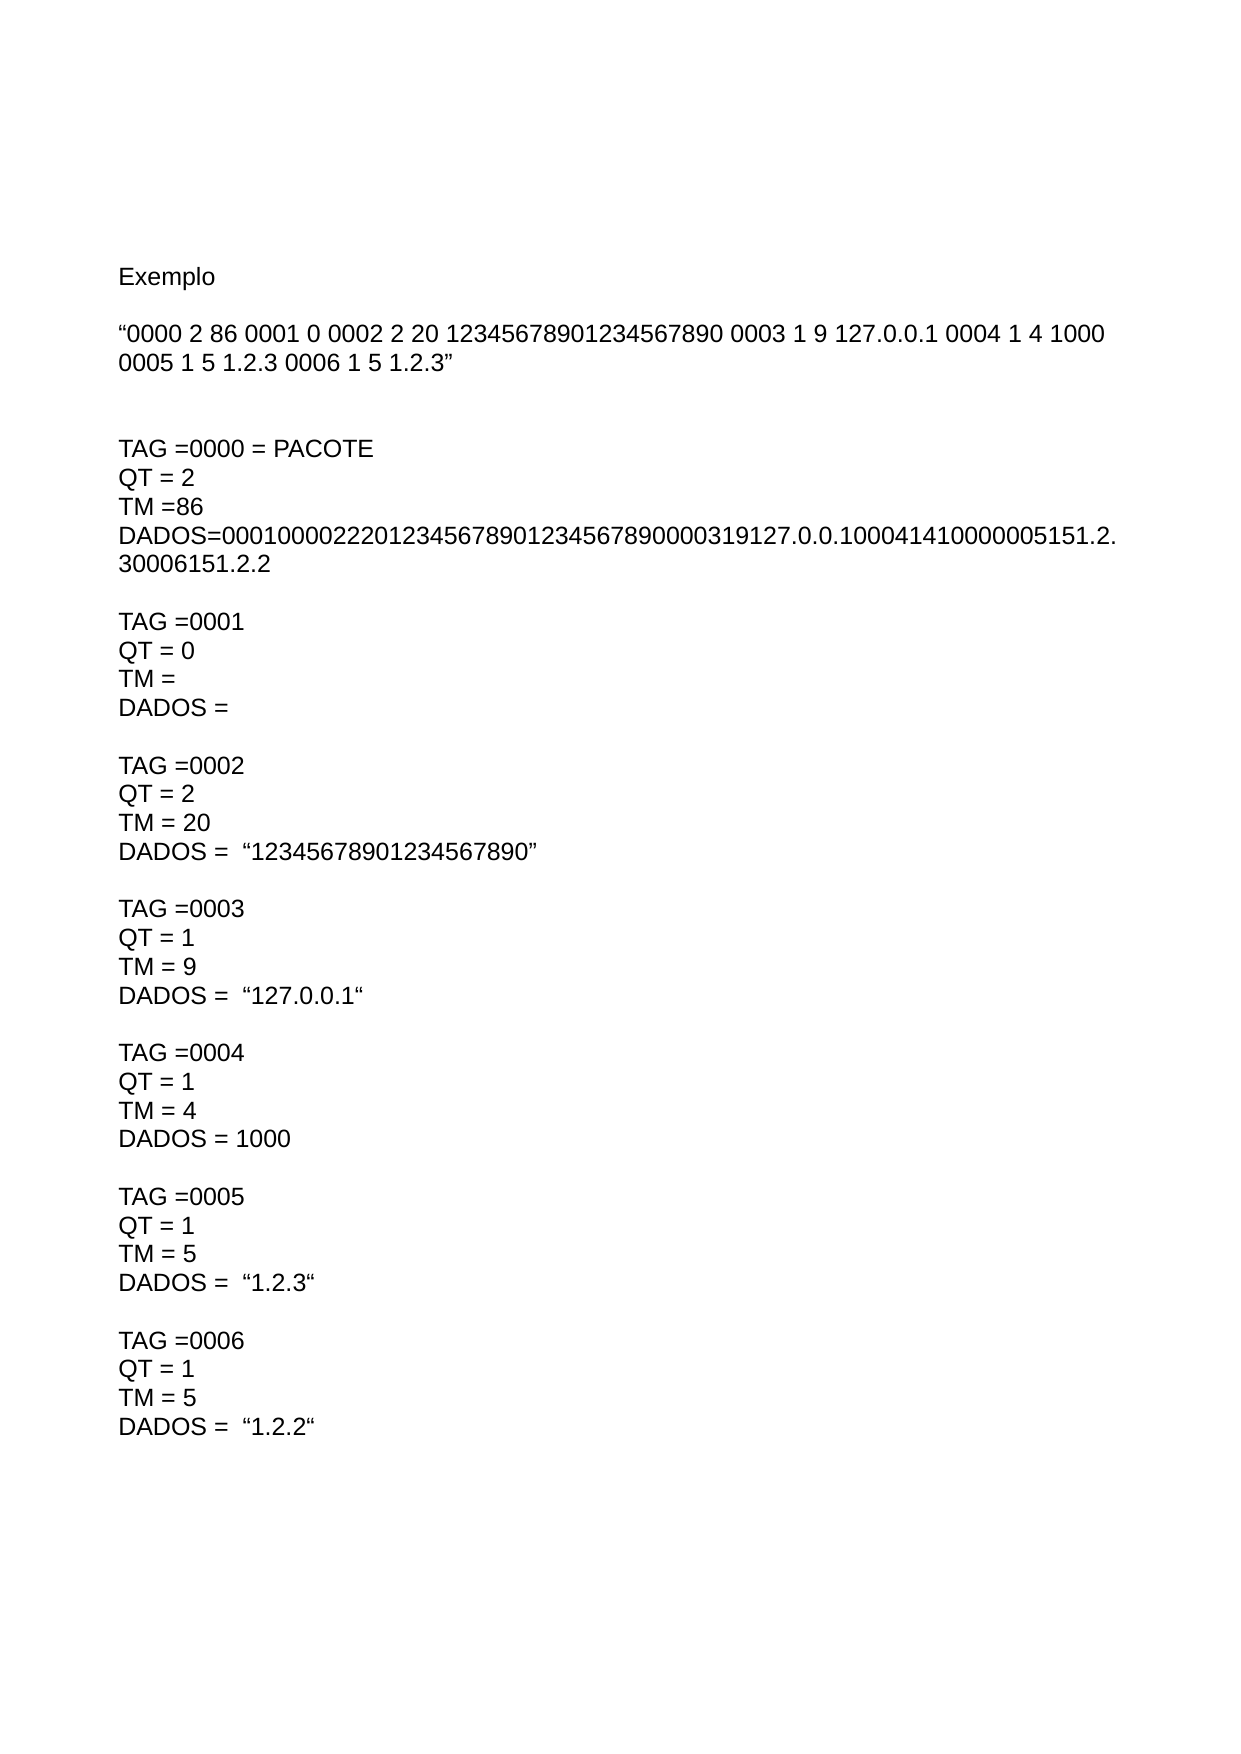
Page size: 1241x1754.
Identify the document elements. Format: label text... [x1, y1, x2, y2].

text DADOS = “1.2.3“ [118, 1268, 1122, 1297]
text TAG =0002 [118, 751, 1122, 779]
text Exemplo [118, 262, 1122, 291]
text TAG =0005 [118, 1182, 1122, 1211]
text QT = 1 [118, 923, 1122, 952]
text QT = 1 [118, 1354, 1122, 1383]
text DADOS=00010000222012345678901234567890000319127.0.0.100041410000005151.2.30006151.2.2 [118, 521, 1122, 578]
text DADOS = “127.0.0.1“ [118, 981, 1122, 1009]
text “0000 2 86 0001 0 0002 2 20 12345678901234567890 0003 1 9 127.0.0.1 0004 1 4 1000 0005 1 5 1.2.3 0006 1 5 1.2.3” [118, 319, 1122, 377]
text QT = 1 [118, 1067, 1122, 1096]
text TM = 5 [118, 1239, 1122, 1268]
text DADOS = [118, 693, 1122, 722]
text TAG =0001 [118, 607, 1122, 636]
text TM = 20 [118, 808, 1122, 837]
text TM = 5 [118, 1383, 1122, 1412]
text QT = 0 [118, 636, 1122, 664]
text DADOS = 1000 [118, 1124, 1122, 1153]
text TAG =0004 [118, 1038, 1122, 1067]
text TAG =0000 = PACOTE [118, 434, 1122, 463]
text TM = 9 [118, 952, 1122, 981]
text QT = 2 [118, 463, 1122, 492]
text DADOS = “12345678901234567890” [118, 837, 1122, 866]
text TM = 4 [118, 1096, 1122, 1124]
text QT = 2 [118, 779, 1122, 808]
text TM = [118, 664, 1122, 693]
text TM =86 [118, 492, 1122, 521]
text QT = 1 [118, 1211, 1122, 1239]
text TAG =0006 [118, 1326, 1122, 1354]
text TAG =0003 [118, 894, 1122, 923]
text DADOS = “1.2.2“ [118, 1412, 1122, 1441]
